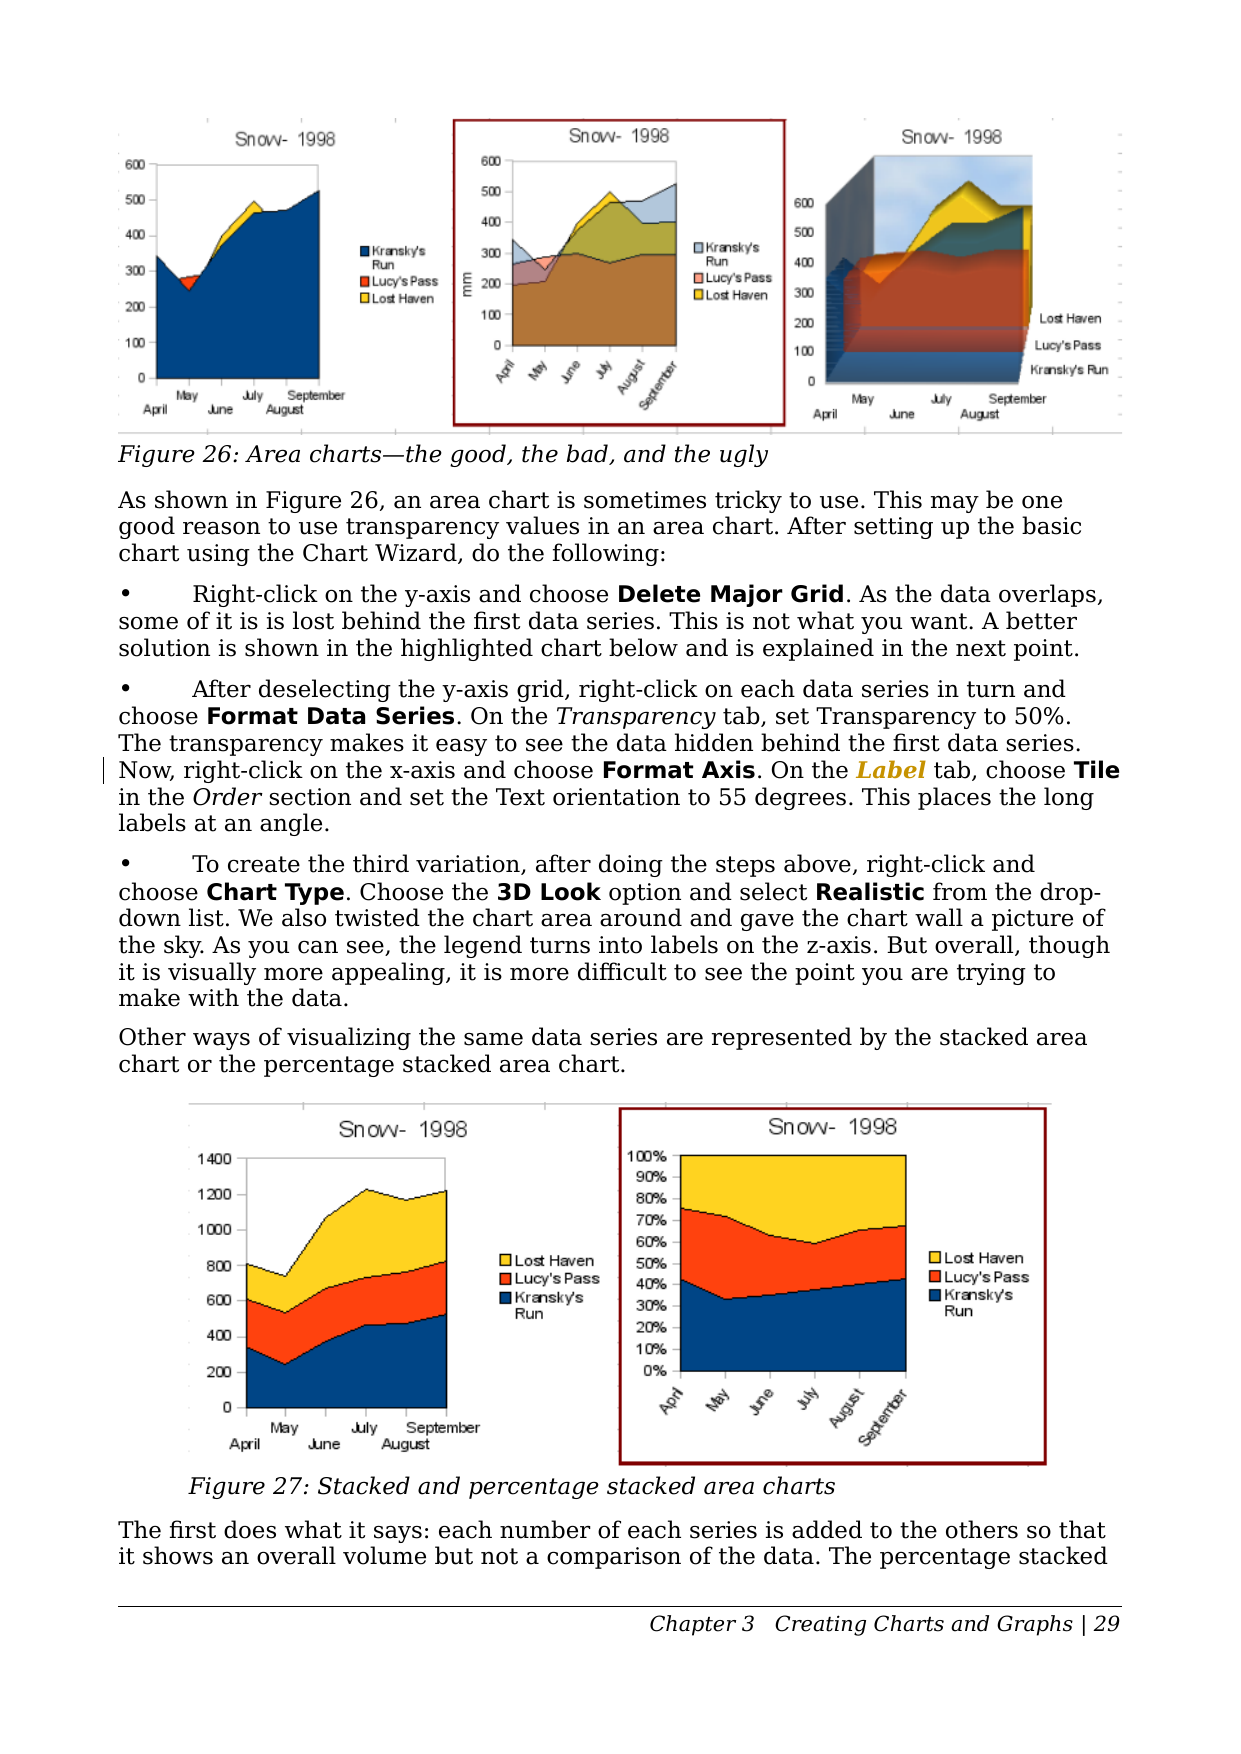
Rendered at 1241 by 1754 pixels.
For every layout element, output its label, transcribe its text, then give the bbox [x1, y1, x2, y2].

text Other ways of visualizing the same data series are represented by the stacked area chart or the percentage stacked area chart. [118, 1024, 1122, 1078]
text Figure 26: Area charts—the good, the bad, and the ugly [118, 441, 1122, 468]
picture [118, 118, 1123, 435]
list Right-click on the y-axis and choose Delete Major Grid. As the data overlaps, some of it is is lost behind the first data series. This is not what you want. A better solution is shown in the highlighted chart below and is explained in the next point. [118, 579, 1122, 662]
list To create the third variation, after doing the steps above, right-click and choose Chart Type. Choose the 3D Look option and select Realistic from the drop-down list. We also twisted the chart area around and gave the chart wall a picture of the sky. As you can see, the legend turns into labels on the z-axis. But overall, though it is visually more appealing, it is more difficult to see the point you are trying to make with the data. [118, 849, 1122, 1012]
text Figure 27: Stacked and percentage stacked area charts [188, 1473, 1052, 1500]
text The first does what it says: each number of each series is added to the others so that it shows an overall volume but not a comparison of the data. The percentage stacked [118, 1517, 1122, 1570]
list After deselecting the y-axis grid, right-click on each data series in turn and choose Format Data Series. On the Transparency tab, set Transparency to 50%. The transparency makes it easy to see the data hidden behind the first data series. Now, right-click on the x-axis and choose Format Axis. On the Label tab, choose Tile in the Order section and set the Text orientation to 55 degrees. This places the long labels at an angle. [118, 674, 1122, 837]
text As shown in Figure 26, an area chart is sometimes tricky to use. This may be one good reason to use transparency values in an area chart. After setting up the basic chart using the Chart Wizard, do the following: [118, 487, 1122, 567]
picture [188, 1102, 1052, 1467]
